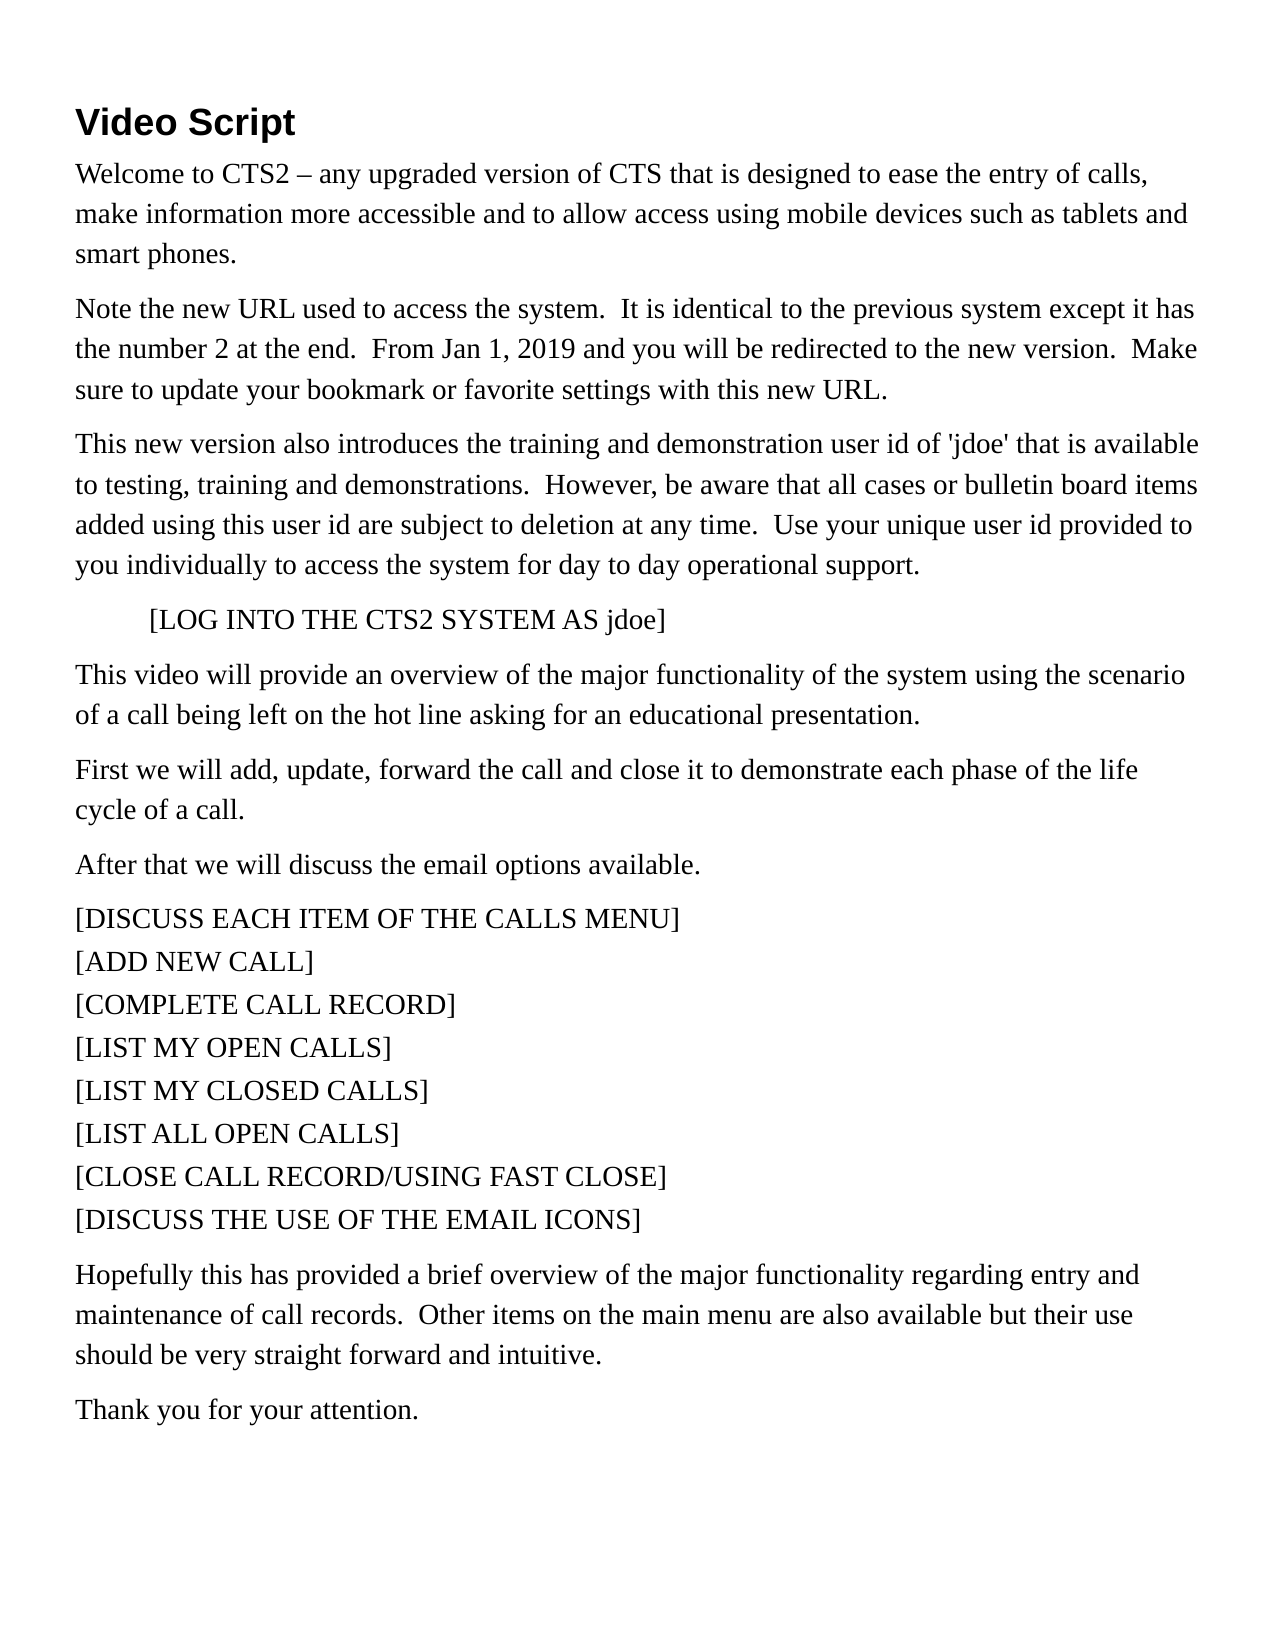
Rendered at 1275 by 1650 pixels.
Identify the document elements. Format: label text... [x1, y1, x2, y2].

text Thank you for your attention. [75, 1392, 1200, 1426]
text This new version also introduces the training and demonstration user id of 'jdoe' that is available to testing, training and demonstrations. However, be aware that all cases or bulletin board items added using this user id are subject to deletion at any time. Use your unique user id provided to you individually to access the system for day to day operational support. [75, 427, 1200, 581]
text [COMPLETE CALL RECORD] [75, 987, 1200, 1021]
text [LIST ALL OPEN CALLS] [75, 1116, 1200, 1150]
text [CLOSE CALL RECORD/USING FAST CLOSE] [75, 1159, 1200, 1193]
text [LIST MY CLOSED CALLS] [75, 1073, 1200, 1107]
text Hopefully this has provided a brief overview of the major functionality regarding entry and maintenance of call records. Other items on the main menu are also available but their use should be very straight forward and intuitive. [75, 1257, 1200, 1371]
subtitle Video Script [75, 100, 1200, 144]
text Welcome to CTS2 – any upgraded version of CTS that is designed to ease the entry of calls, make information more accessible and to allow access using mobile devices such as tablets and smart phones. [75, 156, 1200, 270]
text [DISCUSS THE USE OF THE EMAIL ICONS] [75, 1202, 1200, 1236]
text [DISCUSS EACH ITEM OF THE CALLS MENU] [75, 902, 1200, 935]
text [LIST MY OPEN CALLS] [75, 1030, 1200, 1064]
text [LOG INTO THE CTS2 SYSTEM AS jdoe] [75, 602, 1200, 636]
text After that we will discuss the email options available. [75, 847, 1200, 880]
text First we will add, update, forward the call and close it to demonstrate each phase of the life cycle of a call. [75, 752, 1200, 826]
text [ADD NEW CALL] [75, 944, 1200, 978]
text This video will provide an overview of the major functionality of the system using the scenario of a call being left on the hot line asking for an educational presentation. [75, 657, 1200, 731]
text Note the new URL used to access the system. It is identical to the previous system except it has the number 2 at the end. From Jan 1, 2019 and you will be redirected to the new version. Make sure to update your bookmark or favorite settings with this new URL. [75, 291, 1200, 405]
